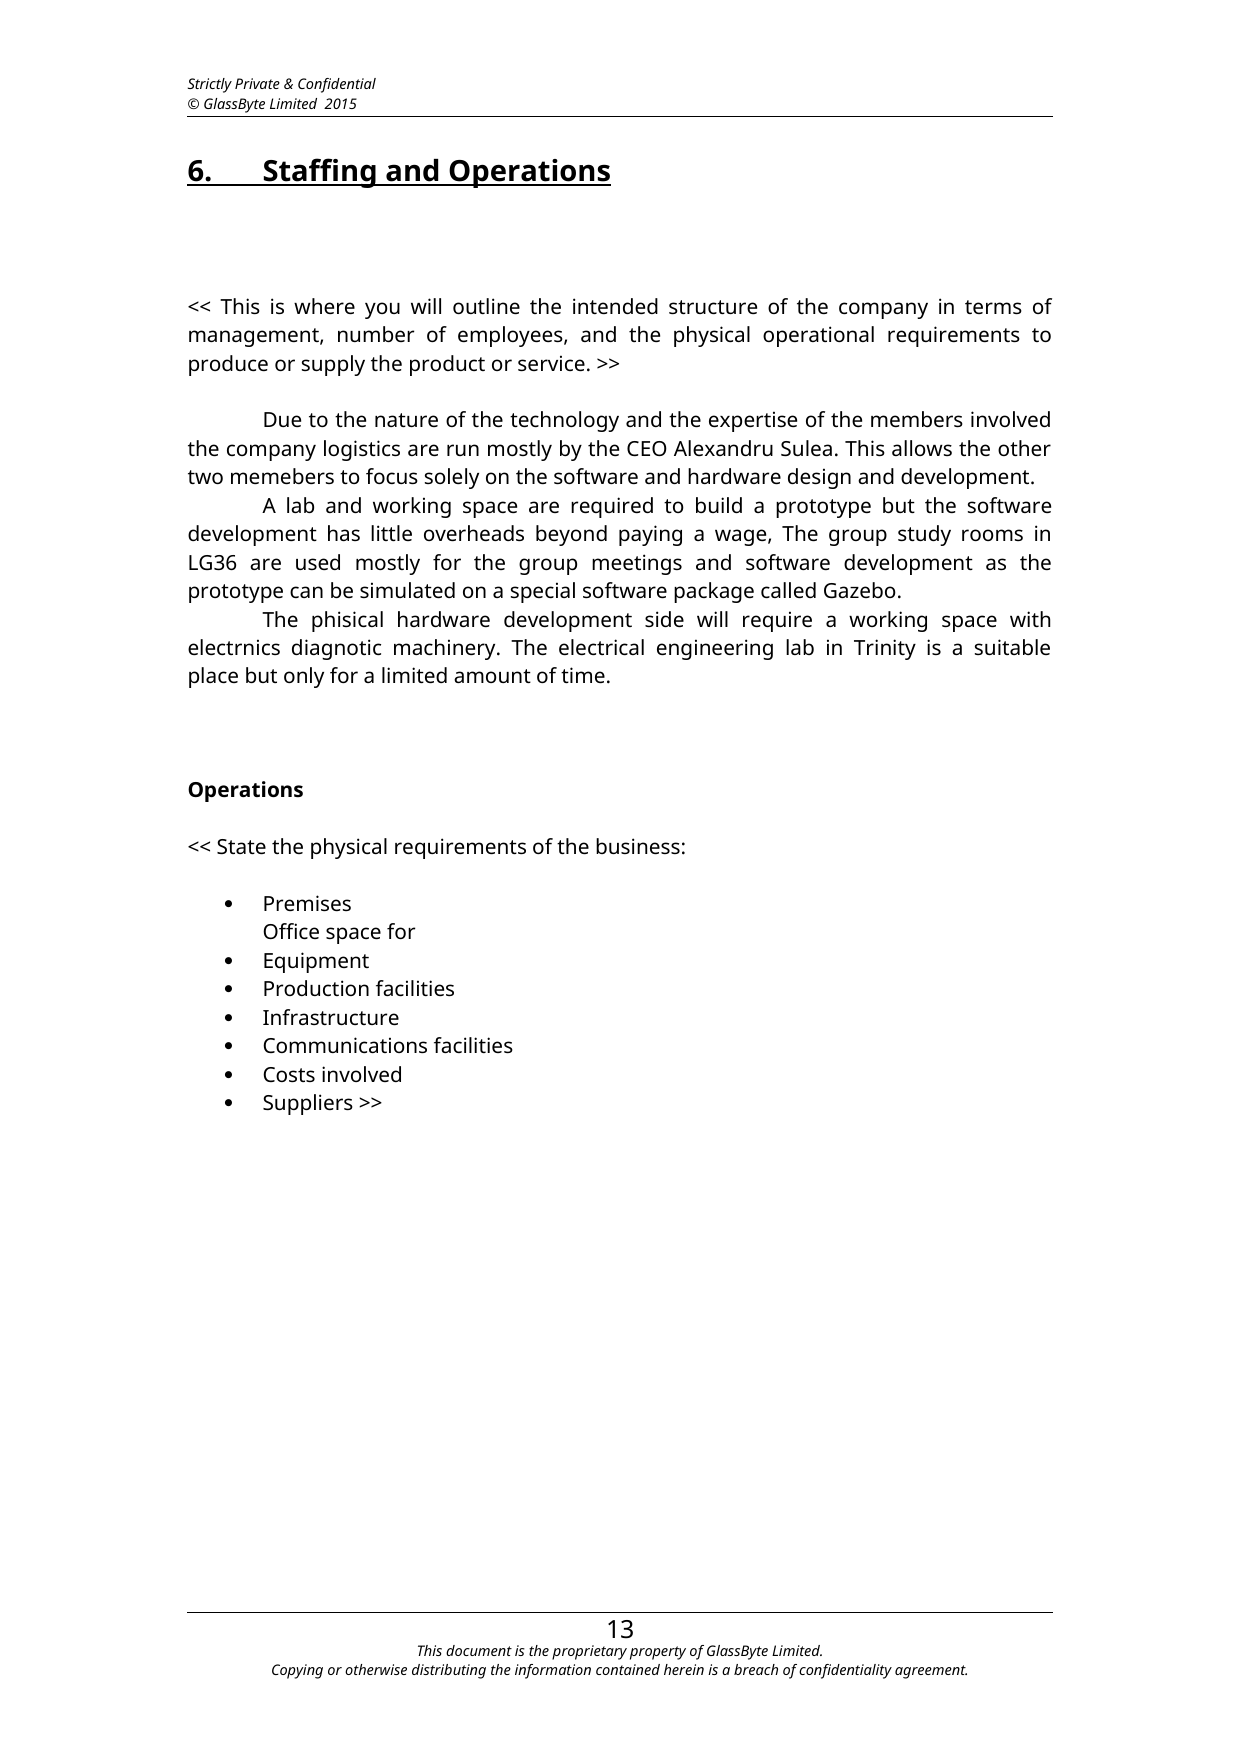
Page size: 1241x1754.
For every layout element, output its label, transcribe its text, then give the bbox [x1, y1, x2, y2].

text The phisical hardware development side will require a working space with electrnics diagnotic machinery. The electrical engineering lab in Trinity is a suitable place but only for a limited amount of time. [187, 605, 1053, 690]
text 6. Staffing and Operations [187, 150, 1053, 190]
text Due to the nature of the technology and the expertise of the members involved the company logistics are run mostly by the CEO Alexandru Sulea. This allows the other two memebers to focus solely on the software and hardware design and development. [187, 406, 1053, 491]
text Operations [187, 775, 1053, 804]
list Communications facilities [225, 1031, 1053, 1060]
list Production facilities [225, 974, 1053, 1003]
text << This is where you will outline the intended structure of the company in terms of management, number of employees, and the physical operational requirements to produce or supply the product or service. >> [187, 292, 1053, 377]
text << State the physical requirements of the business: [187, 832, 1053, 861]
list Suppliers >> [225, 1088, 1053, 1117]
list Costs involved [225, 1060, 1053, 1088]
list Infrastructure [225, 1003, 1053, 1031]
list Office space for [225, 917, 1053, 946]
text A lab and working space are required to build a prototype but the software development has little overheads beyond paying a wage, The group study rooms in LG36 are used mostly for the group meetings and software development as the prototype can be simulated on a special software package called Gazebo. [187, 491, 1053, 605]
list Equipment [225, 946, 1053, 974]
list Premises [225, 889, 1053, 917]
